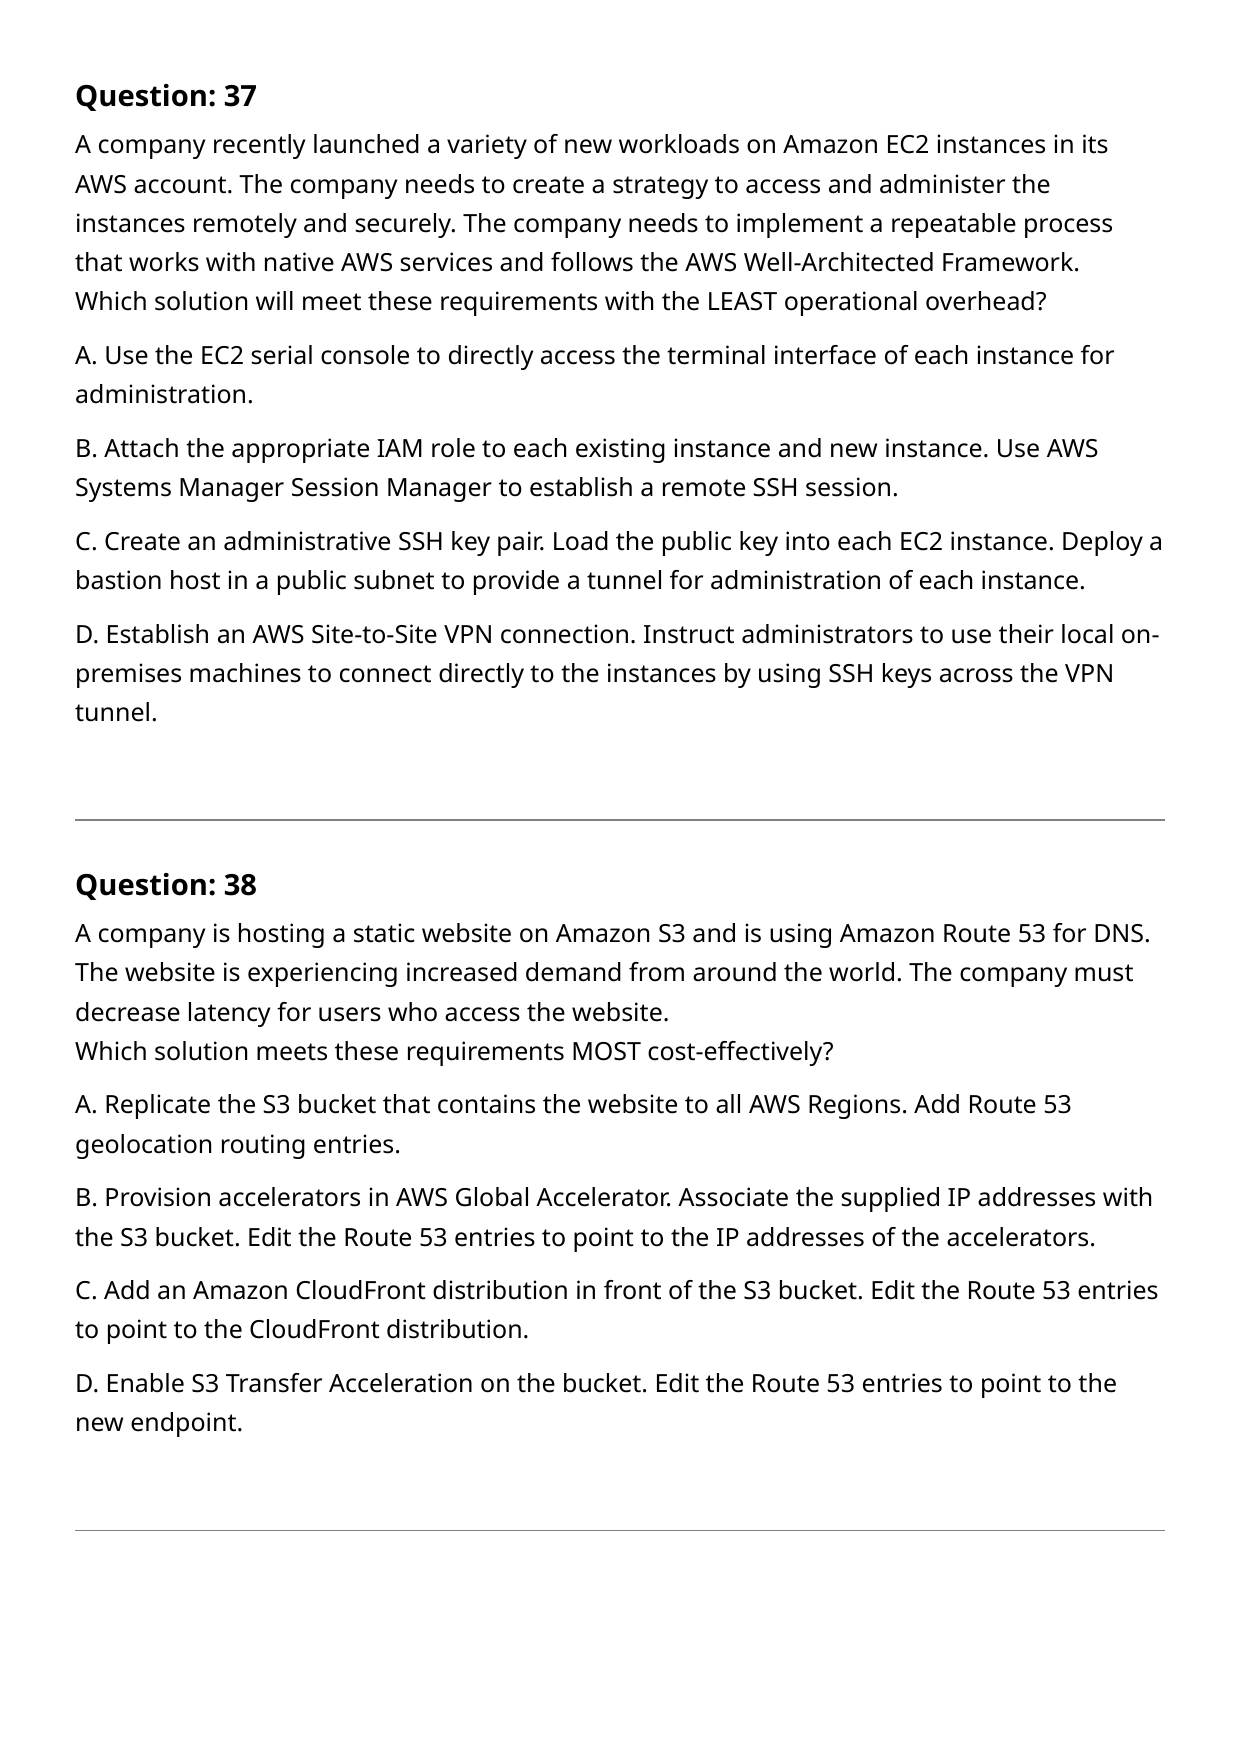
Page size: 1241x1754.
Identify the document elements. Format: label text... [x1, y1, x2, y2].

text B. Provision accelerators in AWS Global Accelerator. Associate the supplied IP addresses with the S3 bucket. Edit the Route 53 entries to point to the IP addresses of the accelerators. [75, 1180, 1165, 1253]
text A company is hosting a static website on Amazon S3 and is using Amazon Route 53 for DNS. The website is experiencing increased demand from around the world. The company must decrease latency for users who access the website. Which solution meets these requirements MOST cost-effectively? [75, 916, 1165, 1067]
subtitle Question: 37 [75, 75, 1165, 115]
text B. Attach the appropriate IAM role to each existing instance and new instance. Use AWS Systems Manager Session Manager to establish a remote SSH session. [75, 431, 1165, 504]
text A company recently launched a variety of new workloads on Amazon EC2 instances in its AWS account. The company needs to create a strategy to access and administer the instances remotely and securely. The company needs to implement a repeatable process that works with native AWS services and follows the AWS Well-Architected Framework. Which solution will meet these requirements with the LEAST operational overhead? [75, 127, 1165, 318]
text A. Replicate the S3 bucket that contains the website to all AWS Regions. Add Route 53 geolocation routing entries. [75, 1087, 1165, 1160]
text D. Enable S3 Transfer Acceleration on the bucket. Edit the Route 53 entries to point to the new endpoint. [75, 1366, 1165, 1439]
text A. Use the EC2 serial console to directly access the terminal interface of each instance for administration. [75, 338, 1165, 411]
text C. Create an administrative SSH key pair. Load the public key into each EC2 instance. Deploy a bastion host in a public subnet to provide a tunnel for administration of each instance. [75, 523, 1165, 597]
subtitle Question: 38 [75, 864, 1165, 903]
text C. Add an Amazon CloudFront distribution in front of the S3 bucket. Edit the Route 53 entries to point to the CloudFront distribution. [75, 1273, 1165, 1346]
text D. Establish an AWS Site-to-Site VPN connection. Instruct administrators to use their local on-premises machines to connect directly to the instances by using SSH keys across the VPN tunnel. [75, 616, 1165, 729]
